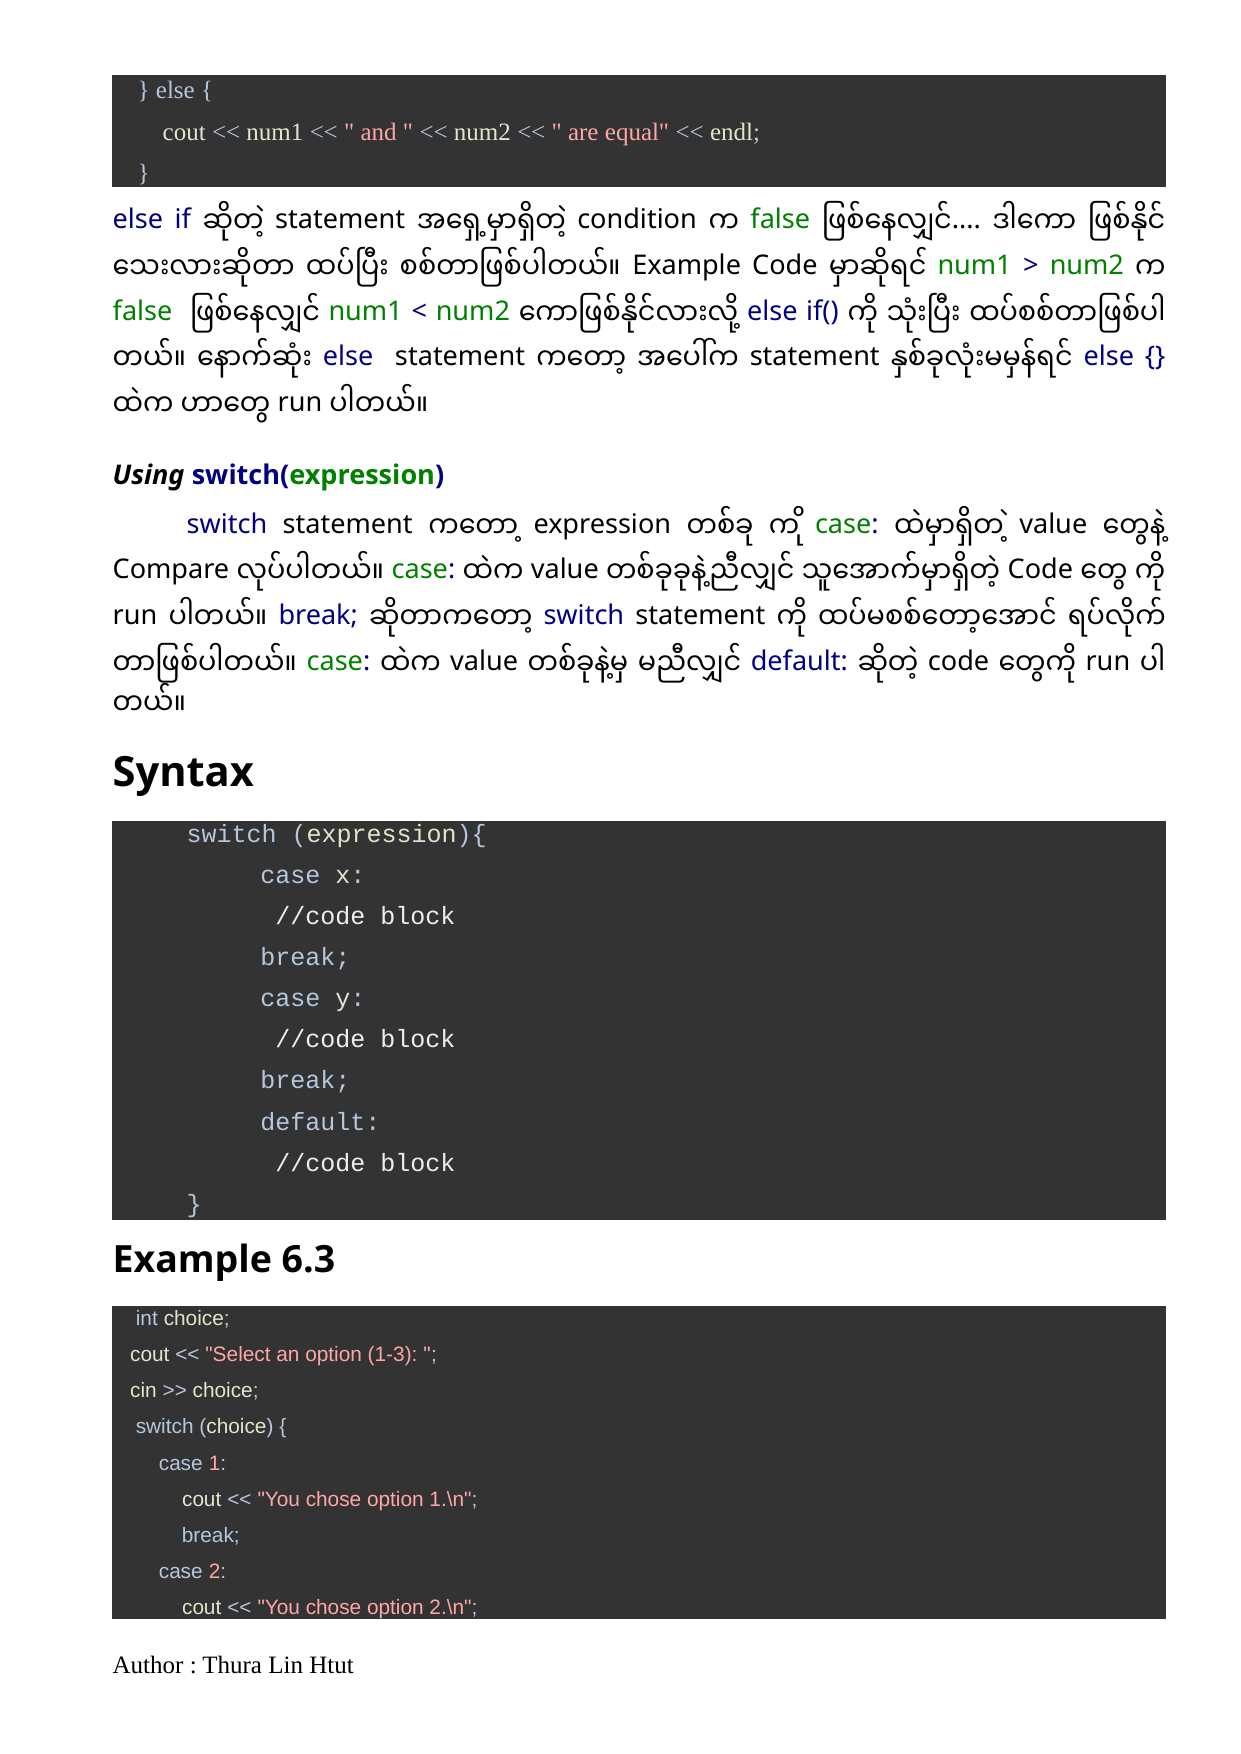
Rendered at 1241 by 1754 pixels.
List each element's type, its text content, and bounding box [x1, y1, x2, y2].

text } else { [112, 75, 1166, 104]
text break; [112, 1068, 1166, 1096]
text cin >> choice; [112, 1378, 1166, 1402]
text cout << "You chose option 2.\n"; [112, 1595, 1166, 1619]
text default: [112, 1109, 1166, 1137]
text else if ဆိုတဲ့ statement အရှေ့မှာရှိတဲ့ condition က false ဖြစ်နေလျှင်…. ဒါကော ဖြစ်နိုင်သေးလားဆိုတာ ထပ်ပြီး စစ်တာဖြစ်ပါတယ်။ Example Code မှာဆိုရင် num1 > num2 က false ဖြစ်နေလျှင် num1 < num2 ကောဖြစ်နိုင်လားလို့ else if() ကို သုံးပြီး ထပ်စစ်တာဖြစ်ပါတယ်။ နောက်ဆုံး else statement ကတော့ အပေါ်က statement နှစ်ခုလုံးမမှန်ရင် else {} ထဲက ဟာတွေ run ပါတယ်။ [112, 200, 1166, 422]
text case 2: [112, 1559, 1166, 1583]
text //code block [112, 903, 1166, 932]
text break; [112, 944, 1166, 973]
text cout << num1 << " and " << num2 << " are equal" << endl; [112, 117, 1166, 145]
text cout << "Select an option (1-3): "; [112, 1342, 1166, 1366]
text case y: [112, 986, 1166, 1014]
text switch (expression){ [112, 821, 1166, 849]
text } [112, 158, 1166, 187]
text cout << "You chose option 1.\n"; [112, 1487, 1166, 1511]
text int choice; [112, 1306, 1166, 1330]
text switch statement ကတော့ expression တစ်ခု ကို case: ထဲမှာရှိတဲ့ value တွေနဲ့ Compare လုပ်ပါတယ်။ case: ထဲက value တစ်ခုခုနဲ့ညီလျှင် သူအောက်မှာရှိတဲ့ Code တွေ ကို run ပါတယ်။ break; ဆိုတာကတော့ switch statement ကို ထပ်မစစ်တော့အောင် ရပ်လိုက်တာဖြစ်ပါတယ်။ case: ထဲက value တစ်ခုနဲ့မှ မညီလျှင် default: ဆိုတဲ့ code တွေကို run ပါတယ်။ [112, 504, 1166, 722]
text Example 6.3 [112, 1233, 1166, 1284]
text case x: [112, 862, 1166, 891]
text Syntax [112, 741, 1166, 798]
text case 1: [112, 1450, 1166, 1474]
subtitle Using switch(expression) [112, 455, 1166, 492]
text //code block [112, 1150, 1166, 1179]
text break; [112, 1523, 1166, 1547]
text //code block [112, 1027, 1166, 1055]
text } [112, 1191, 1166, 1220]
text switch (choice) { [112, 1414, 1166, 1438]
